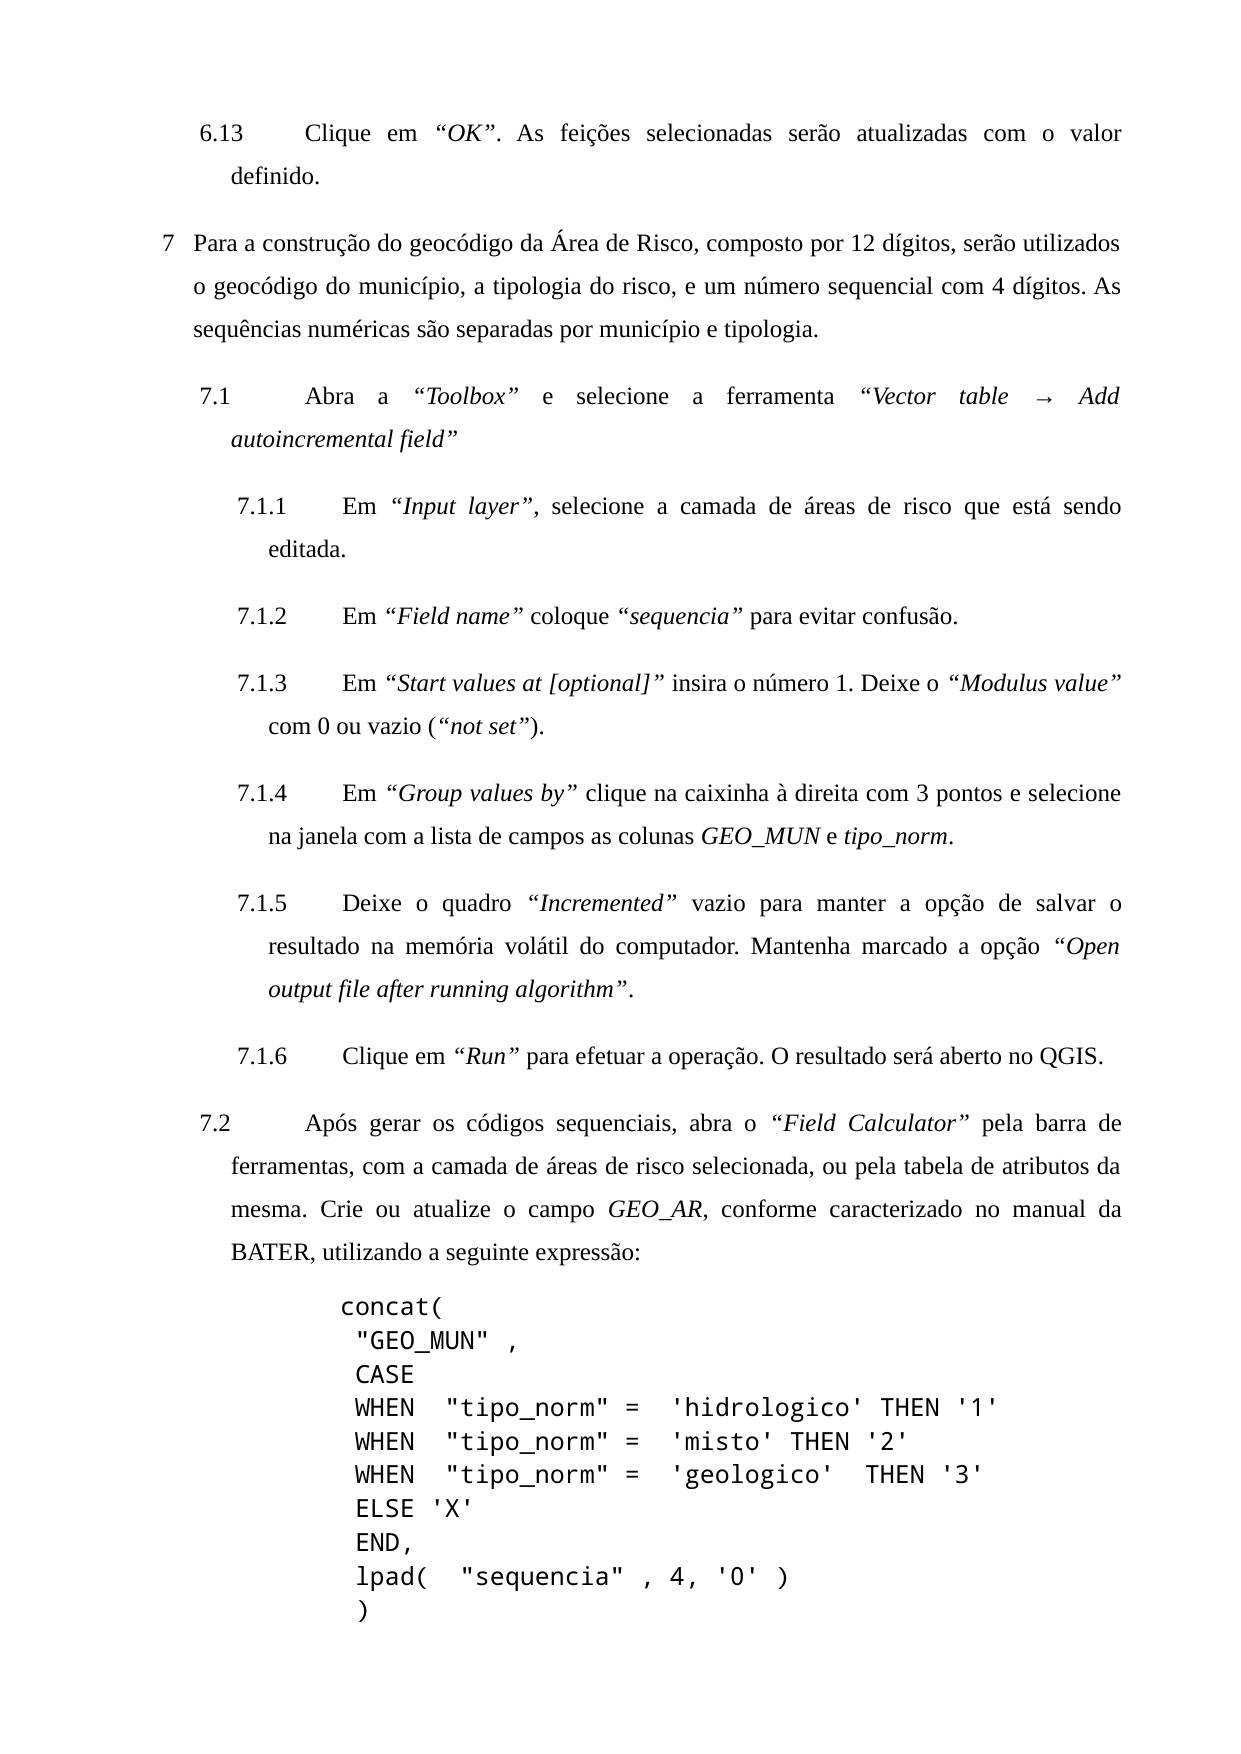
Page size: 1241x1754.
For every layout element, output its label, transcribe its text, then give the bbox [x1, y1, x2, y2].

list ) [340, 1595, 1122, 1624]
list "GEO_MUN" , [340, 1326, 1122, 1355]
list WHEN "tipo_norm" = 'hidrologico' THEN '1' [340, 1393, 1122, 1423]
list Em “Start values at [optional]” insira o número 1. Deixe o “Modulus value” com 0 ou vazio (“not set”). [231, 668, 1122, 740]
list Em “Field name” coloque “sequencia” para evitar confusão. [231, 601, 1122, 630]
list Em “Group values by” clique na caixinha à direita com 3 pontos e selecione na janela com a lista de campos as colunas GEO_MUN e tipo_norm. [231, 778, 1122, 850]
list Abra a “Toolbox” e selecione a ferramenta “Vector table → Add autoincremental field” [193, 381, 1122, 453]
list concat( [340, 1292, 1122, 1322]
list Clique em “Run” para efetuar a operação. O resultado será aberto no QGIS. [231, 1041, 1122, 1070]
list lpad( "sequencia" , 4, '0' ) [340, 1562, 1122, 1591]
list CASE [340, 1360, 1122, 1389]
list ELSE 'X' [340, 1494, 1122, 1524]
list Para a construção do geocódigo da Área de Risco, composto por 12 dígitos, serão utilizados o geocódigo do município, a tipologia do risco, e um número sequencial com 4 dígitos. As sequências numéricas são separadas por município e tipologia. [156, 228, 1122, 343]
list Clique em “OK”. As feições selecionadas serão atualizadas com o valor definido. [193, 118, 1122, 190]
list Deixe o quadro “Incremented” vazio para manter a opção de salvar o resultado na memória volátil do computador. Mantenha marcado a opção “Open output file after running algorithm”. [231, 888, 1122, 1003]
list END, [340, 1528, 1122, 1557]
list WHEN "tipo_norm" = 'misto' THEN '2' [340, 1427, 1122, 1456]
list Em “Input layer”, selecione a camada de áreas de risco que está sendo editada. [231, 491, 1122, 563]
list WHEN "tipo_norm" = 'geologico' THEN '3' [340, 1461, 1122, 1490]
list Após gerar os códigos sequenciais, abra o “Field Calculator” pela barra de ferramentas, com a camada de áreas de risco selecionada, ou pela tabela de atributos da mesma. Crie ou atualize o campo GEO_AR, conforme caracterizado no manual da BATER, utilizando a seguinte expressão: [193, 1108, 1122, 1266]
